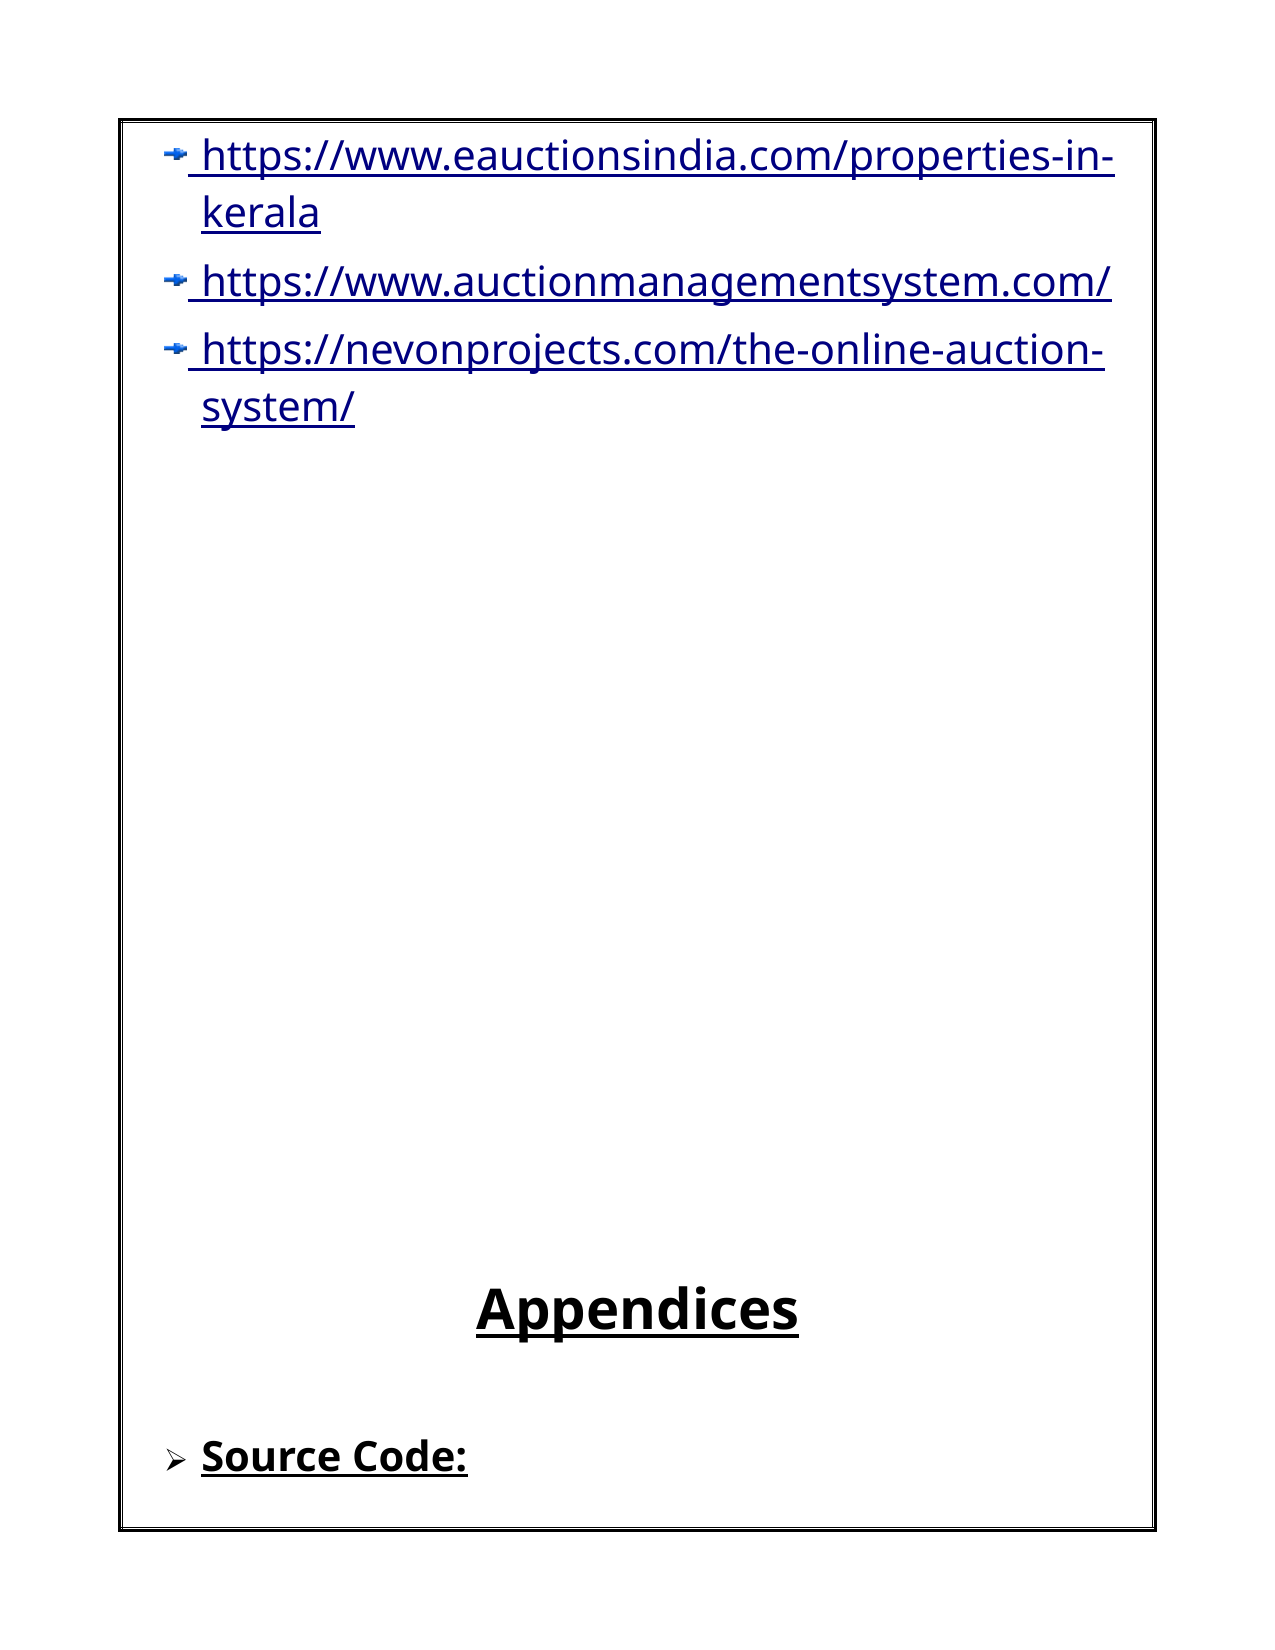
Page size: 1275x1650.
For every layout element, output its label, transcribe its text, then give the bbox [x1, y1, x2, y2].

text Appendices [126, 1269, 1149, 1346]
list https://nevonprojects.com/the-online-auction-system/ [163, 320, 1149, 434]
list https://www.auctionmanagementsystem.com/ [163, 251, 1149, 308]
list Source Code: [163, 1426, 1149, 1483]
picture [164, 274, 187, 286]
picture [164, 148, 187, 160]
list https://www.eauctionsindia.com/properties-in-kerala [163, 126, 1149, 239]
picture [164, 343, 187, 354]
